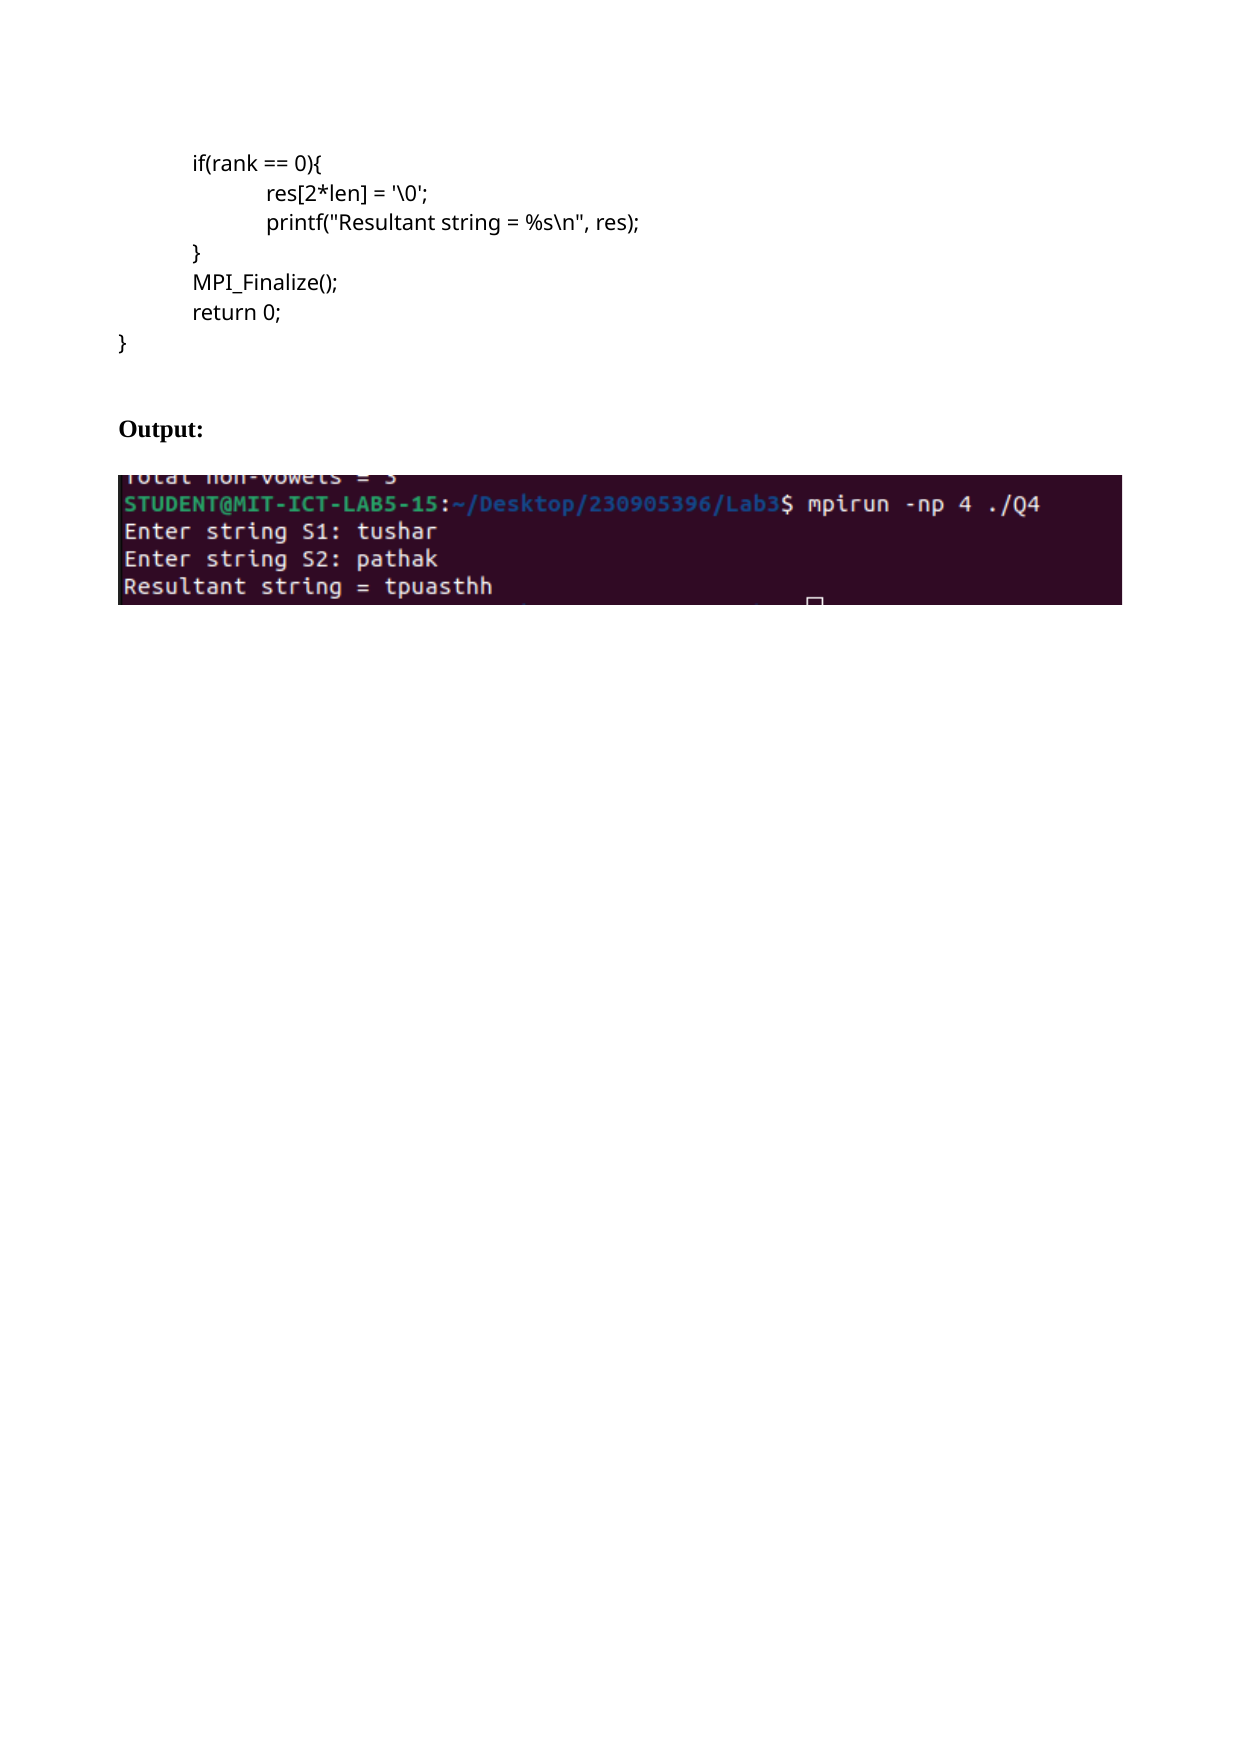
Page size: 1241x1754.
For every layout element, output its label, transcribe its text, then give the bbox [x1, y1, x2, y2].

text } [118, 327, 1122, 356]
text } [118, 237, 1122, 267]
text if(rank == 0){ [118, 148, 1122, 178]
text res[2*len] = '\0'; [118, 178, 1122, 207]
text printf("Resultant string = %s\n", res); [118, 207, 1122, 237]
text return 0; [118, 297, 1122, 327]
text Output: [118, 356, 1122, 471]
picture [118, 475, 1123, 605]
text MPI_Finalize(); [118, 267, 1122, 297]
